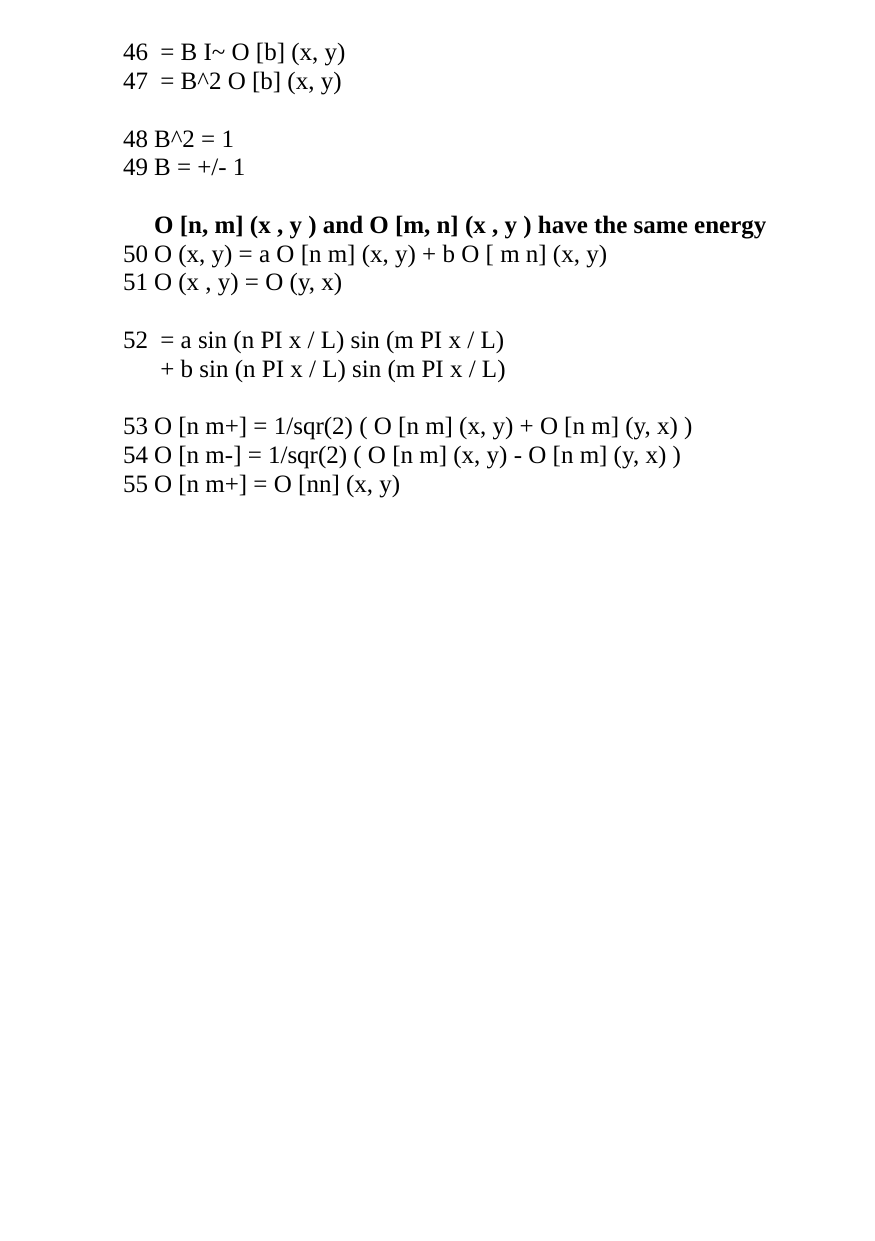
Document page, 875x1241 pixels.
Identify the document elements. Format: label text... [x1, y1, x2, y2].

table_cell 54 [106, 440, 151, 469]
table_cell [106, 296, 151, 325]
table_cell 53 [106, 411, 151, 440]
table_cell = B I~ O [b] (x, y) [151, 38, 809, 66]
table_cell 50 [106, 239, 151, 267]
table_cell [151, 498, 809, 526]
table_cell O [n, m] (x , y ) and O [m, n] (x , y ) have the same energy [151, 210, 809, 239]
table_cell 55 [106, 469, 151, 497]
table_cell [151, 296, 809, 325]
table_cell [106, 95, 151, 124]
table_cell [106, 210, 151, 239]
table_cell B = +/- 1 [151, 153, 809, 181]
table_cell 52 [106, 325, 151, 382]
table_cell [106, 181, 151, 210]
table_cell 49 [106, 153, 151, 181]
table_cell [106, 383, 151, 411]
table_cell = B^2 O [b] (x, y) [151, 66, 809, 95]
table_cell O [n m+] = O [nn] (x, y) [151, 469, 809, 497]
table_cell [151, 95, 809, 124]
table_cell 51 [106, 268, 151, 296]
table_cell 47 [106, 66, 151, 95]
table_cell [151, 383, 809, 411]
table_cell 46 [106, 38, 151, 66]
table_cell O (x , y) = O (y, x) [151, 268, 809, 296]
table_cell 48 [106, 124, 151, 152]
table_cell B^2 = 1 [151, 124, 809, 152]
table_cell [151, 181, 809, 210]
table_cell O [n m-] = 1/sqr(2) ( O [n m] (x, y) - O [n m] (y, x) ) [151, 440, 809, 469]
table_cell [106, 498, 151, 526]
table_cell O [n m+] = 1/sqr(2) ( O [n m] (x, y) + O [n m] (y, x) ) [151, 411, 809, 440]
table_cell O (x, y) = a O [n m] (x, y) + b O [ m n] (x, y) [151, 239, 809, 267]
table_cell = a sin (n PI x / L) sin (m PI x / L) + b sin (n PI x / L) sin (m PI x / L) [151, 325, 809, 382]
